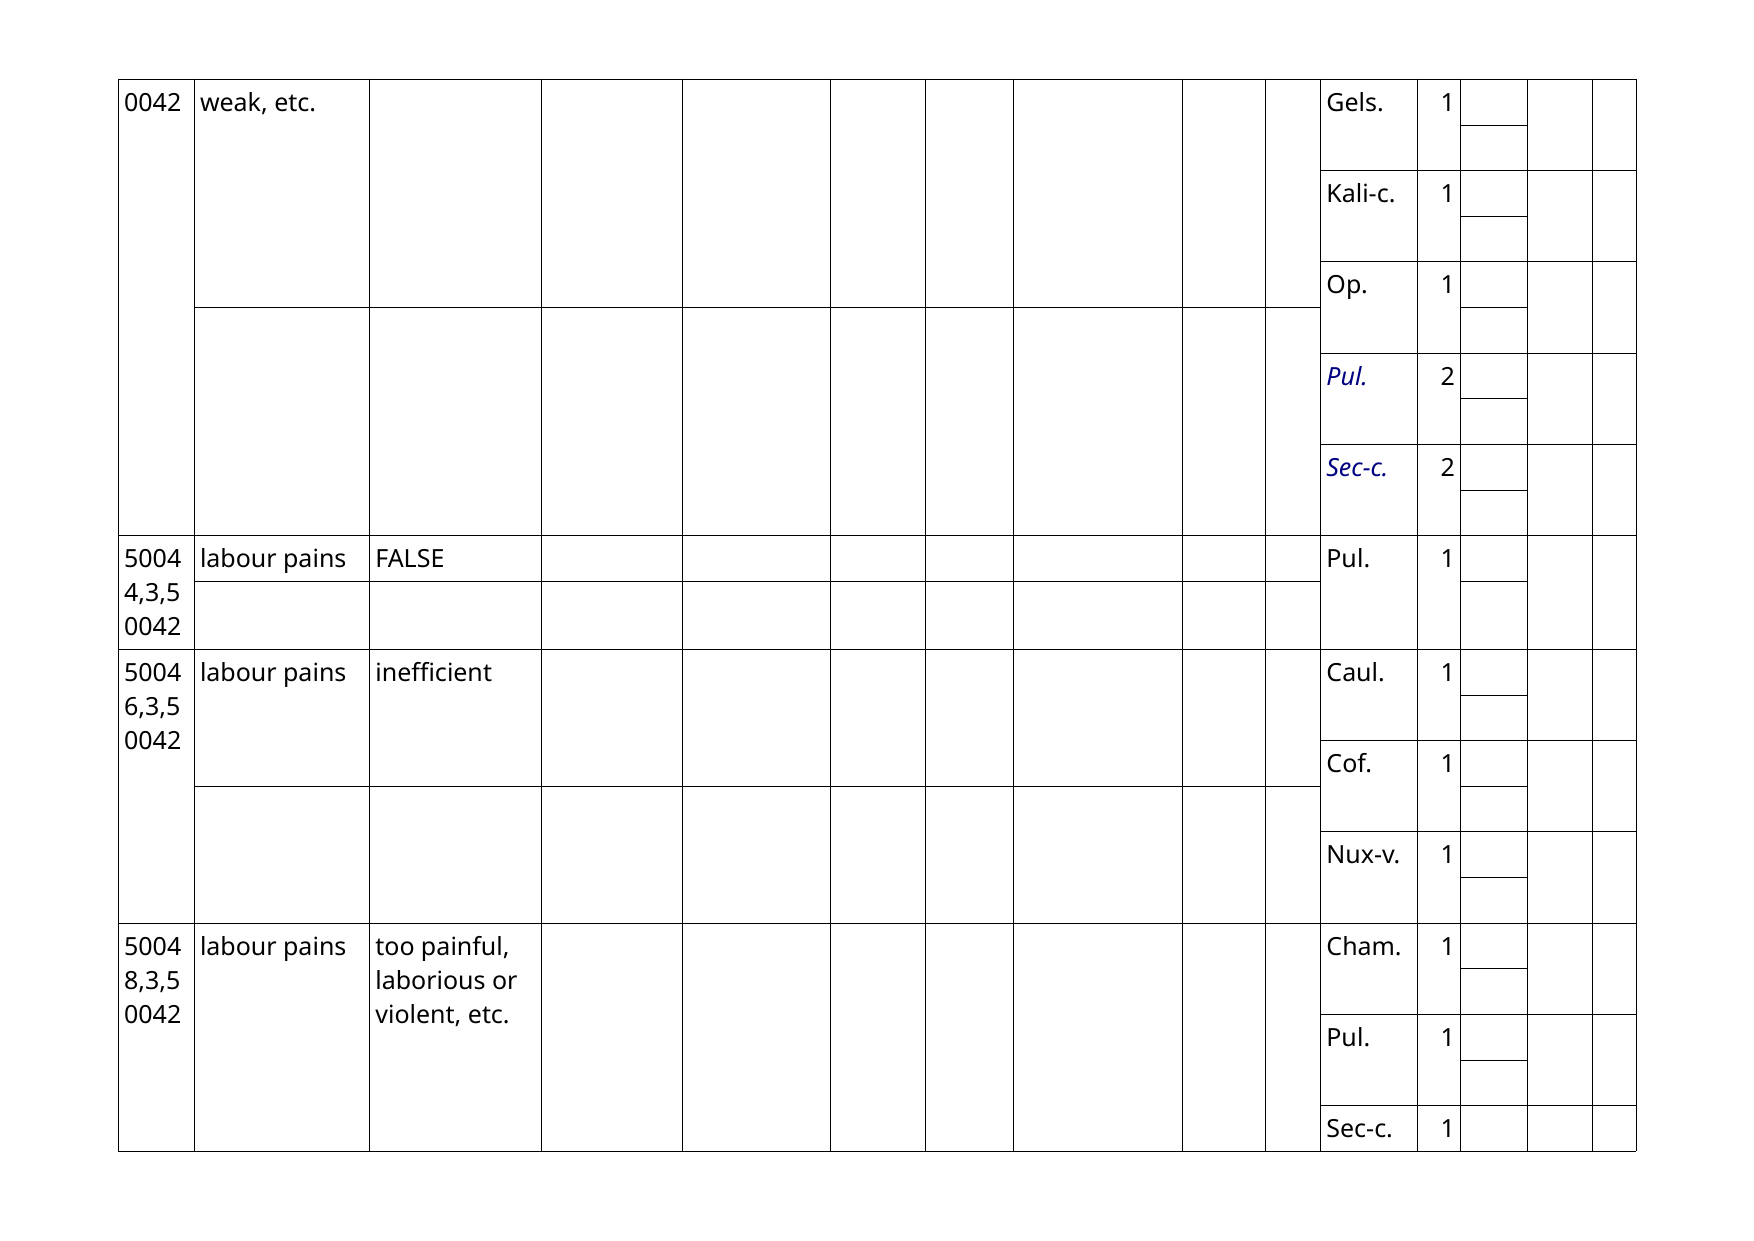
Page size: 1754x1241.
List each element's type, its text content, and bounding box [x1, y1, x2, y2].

table_cell [926, 80, 1013, 307]
table_cell [831, 650, 925, 786]
table_cell [1461, 308, 1527, 353]
table_cell [683, 80, 830, 307]
table_cell Pul. [1321, 1015, 1417, 1105]
table_cell [1183, 308, 1265, 535]
table_cell [1461, 399, 1527, 444]
table_cell labour pains [195, 924, 369, 1151]
table_cell [1461, 1061, 1527, 1105]
table_cell [370, 787, 541, 923]
table_cell [1461, 171, 1527, 216]
table_cell [1461, 696, 1527, 740]
table_cell [1461, 787, 1527, 831]
table_cell 50048,3,50042 [119, 924, 194, 1151]
table_cell inefficient [370, 650, 541, 786]
table_cell [1461, 262, 1527, 307]
table_cell [370, 582, 541, 649]
table_cell [1528, 1106, 1592, 1151]
table_cell [831, 80, 925, 307]
table_cell [195, 308, 369, 535]
table_cell 0042 [119, 80, 194, 535]
table_cell Nux-v. [1321, 832, 1417, 923]
table_cell 1 [1418, 1015, 1460, 1105]
table_cell [1014, 650, 1182, 786]
table_cell [831, 308, 925, 535]
table_cell [1266, 650, 1320, 786]
table_cell 1 [1418, 536, 1460, 649]
table_cell [1593, 832, 1636, 923]
table_cell [542, 787, 682, 923]
table_cell labour pains [195, 536, 369, 581]
table_cell labour pains [195, 650, 369, 786]
table_cell [1014, 924, 1182, 1151]
table_cell 50046,3,50042 [119, 650, 194, 923]
table_cell [1014, 536, 1182, 581]
table_cell [1461, 741, 1527, 786]
table_cell [1014, 582, 1182, 649]
table_cell [1461, 650, 1527, 694]
table_cell [1528, 262, 1592, 353]
table_cell [195, 787, 369, 923]
table_cell 1 [1418, 171, 1460, 261]
table_cell [831, 924, 925, 1151]
table_cell [1183, 536, 1265, 581]
table_cell [1183, 582, 1265, 649]
table_cell Sec-c. [1321, 1106, 1417, 1151]
table_cell [1593, 741, 1636, 831]
table_cell [1461, 832, 1527, 877]
table_cell Pul. [1321, 536, 1417, 649]
table_cell [1593, 262, 1636, 353]
table_cell [1528, 650, 1592, 740]
table_cell FALSE [370, 536, 541, 581]
table_cell Pul. [1321, 354, 1417, 444]
table_cell [1266, 80, 1320, 307]
table_cell [1593, 80, 1636, 170]
table_cell [1461, 217, 1527, 261]
table_cell Kali-c. [1321, 171, 1417, 261]
table_cell [1266, 582, 1320, 649]
table_cell [1593, 1106, 1636, 1151]
table_cell 1 [1418, 262, 1460, 353]
table_cell [1014, 80, 1182, 307]
table_cell [683, 536, 830, 581]
table_cell [926, 924, 1013, 1151]
table_cell Gels. [1321, 80, 1417, 170]
table_cell [1461, 536, 1527, 581]
table_cell Cham. [1321, 924, 1417, 1014]
table_cell [683, 924, 830, 1151]
table_cell [1461, 445, 1527, 489]
table_cell [1183, 924, 1265, 1151]
table_cell Op. [1321, 262, 1417, 353]
table_cell 1 [1418, 832, 1460, 923]
table_cell [1593, 650, 1636, 740]
table_cell [1183, 650, 1265, 786]
table_cell [1461, 878, 1527, 923]
table_cell [831, 787, 925, 923]
table_cell [683, 582, 830, 649]
table_cell [1528, 924, 1592, 1014]
table_cell [1461, 491, 1527, 535]
table_cell 50044,3,50042 [119, 536, 194, 649]
table_cell [926, 308, 1013, 535]
table_cell 2 [1418, 354, 1460, 444]
table_cell [1528, 171, 1592, 261]
table_cell 1 [1418, 80, 1460, 170]
table_cell weak, etc. [195, 80, 369, 307]
table_cell [926, 650, 1013, 786]
table_cell [683, 650, 830, 786]
table_cell [1593, 171, 1636, 261]
table_cell [683, 308, 830, 535]
table_cell Caul. [1321, 650, 1417, 740]
table_cell 1 [1418, 1106, 1460, 1151]
table_cell 1 [1418, 924, 1460, 1014]
table_cell [1461, 1106, 1527, 1151]
table_cell too painful, laborious or violent, etc. [370, 924, 541, 1151]
table_cell [926, 536, 1013, 581]
table_cell [1461, 354, 1527, 398]
table_cell [1461, 924, 1527, 968]
table_cell [1593, 924, 1636, 1014]
table_cell [926, 787, 1013, 923]
table_cell [542, 80, 682, 307]
table_cell 1 [1418, 741, 1460, 831]
table_cell [1461, 582, 1527, 649]
table_cell [1183, 787, 1265, 923]
table_cell [1014, 308, 1182, 535]
table_cell [1014, 787, 1182, 923]
table_cell [1593, 1015, 1636, 1105]
table_cell [195, 582, 369, 649]
table_cell 1 [1418, 650, 1460, 740]
table_cell [1266, 308, 1320, 535]
table_cell [1461, 1015, 1527, 1059]
table_cell [1528, 741, 1592, 831]
table_cell [1593, 536, 1636, 649]
table_cell 2 [1418, 445, 1460, 535]
table_cell [831, 582, 925, 649]
table_cell [1183, 80, 1265, 307]
table_cell [370, 308, 541, 535]
table_cell [542, 650, 682, 786]
table_cell [542, 582, 682, 649]
table_cell [1593, 354, 1636, 444]
table_cell [683, 787, 830, 923]
table_cell [1528, 80, 1592, 170]
table_cell Cof. [1321, 741, 1417, 831]
table_cell [1528, 1015, 1592, 1105]
table_cell [1593, 445, 1636, 535]
table_cell [1461, 126, 1527, 170]
table_cell [831, 536, 925, 581]
table_cell [370, 80, 541, 307]
table_cell [1461, 969, 1527, 1014]
table_cell [542, 536, 682, 581]
table_cell [542, 308, 682, 535]
table_cell [926, 582, 1013, 649]
table_cell [1266, 787, 1320, 923]
table_cell [1528, 445, 1592, 535]
table_cell [1528, 832, 1592, 923]
table_cell [1528, 354, 1592, 444]
table_cell [1528, 536, 1592, 649]
table_cell [1266, 924, 1320, 1151]
table_cell [1266, 536, 1320, 581]
table_cell [1461, 80, 1527, 124]
table_cell [542, 924, 682, 1151]
table_cell Sec-c. [1321, 445, 1417, 535]
